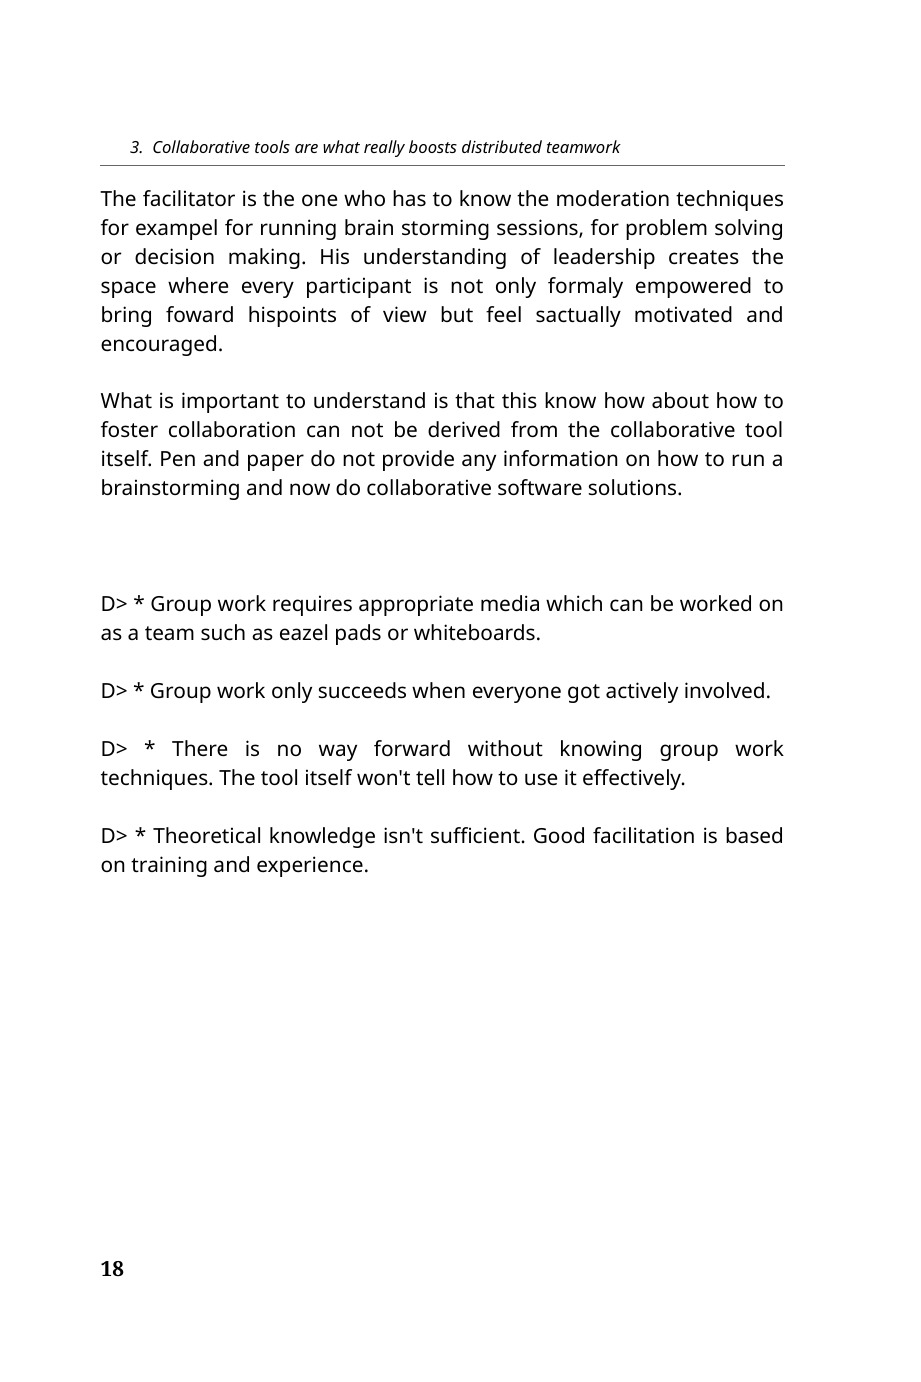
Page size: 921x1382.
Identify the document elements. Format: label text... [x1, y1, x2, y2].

text D> * Group work only succeeds when everyone got actively involved. [100, 654, 785, 704]
text The facilitator is the one who has to know the moderation techniques for exampel for running brain storming sessions, for problem solving or decision making. His understanding of leadership creates the space where every participant is not only formaly empowered to bring foward hispoints of view but feel sactually motivated and encouraged. [100, 183, 785, 357]
text D> * Theoretical knowledge isn't sufficient. Good facilitation is based on training and experience. [100, 799, 785, 878]
text D> * There is no way forward without knowing group work techniques. The tool itself won't tell how to use it effectively. [100, 712, 785, 791]
text D> * Group work requires appropriate media which can be worked on as a team such as eazel pads or whiteboards. [100, 568, 785, 646]
text What is important to understand is that this know how about how to foster collaboration can not be derived from the collaborative tool itself. Pen and paper do not provide any information on how to run a brainstorming and now do collaborative software solutions. [100, 365, 785, 502]
